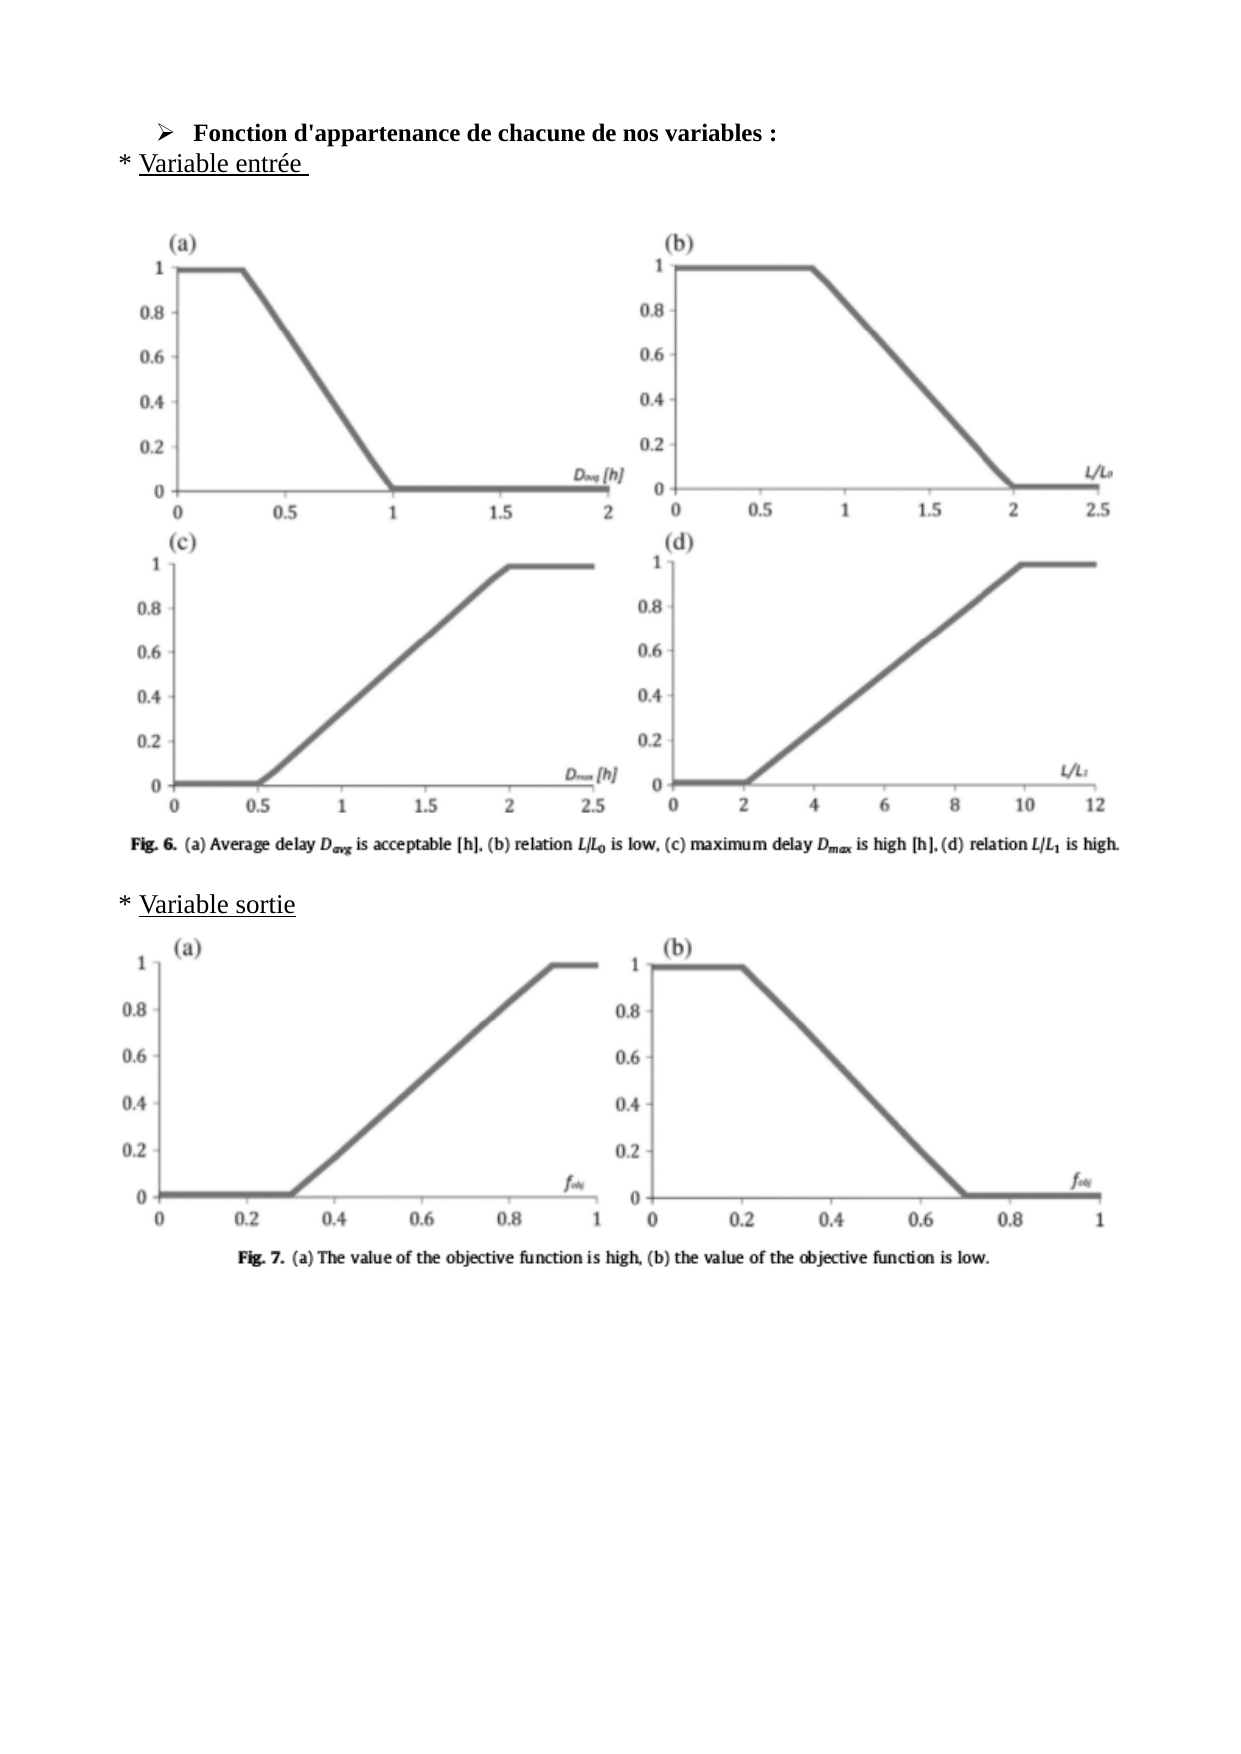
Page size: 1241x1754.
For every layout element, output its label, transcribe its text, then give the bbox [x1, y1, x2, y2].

list Fonction d'appartenance de chacune de nos variables : [156, 118, 1122, 147]
picture [126, 228, 1130, 858]
text * Variable sortie [118, 888, 1122, 919]
text * Variable entrée [118, 147, 1122, 178]
picture [118, 919, 1122, 1270]
